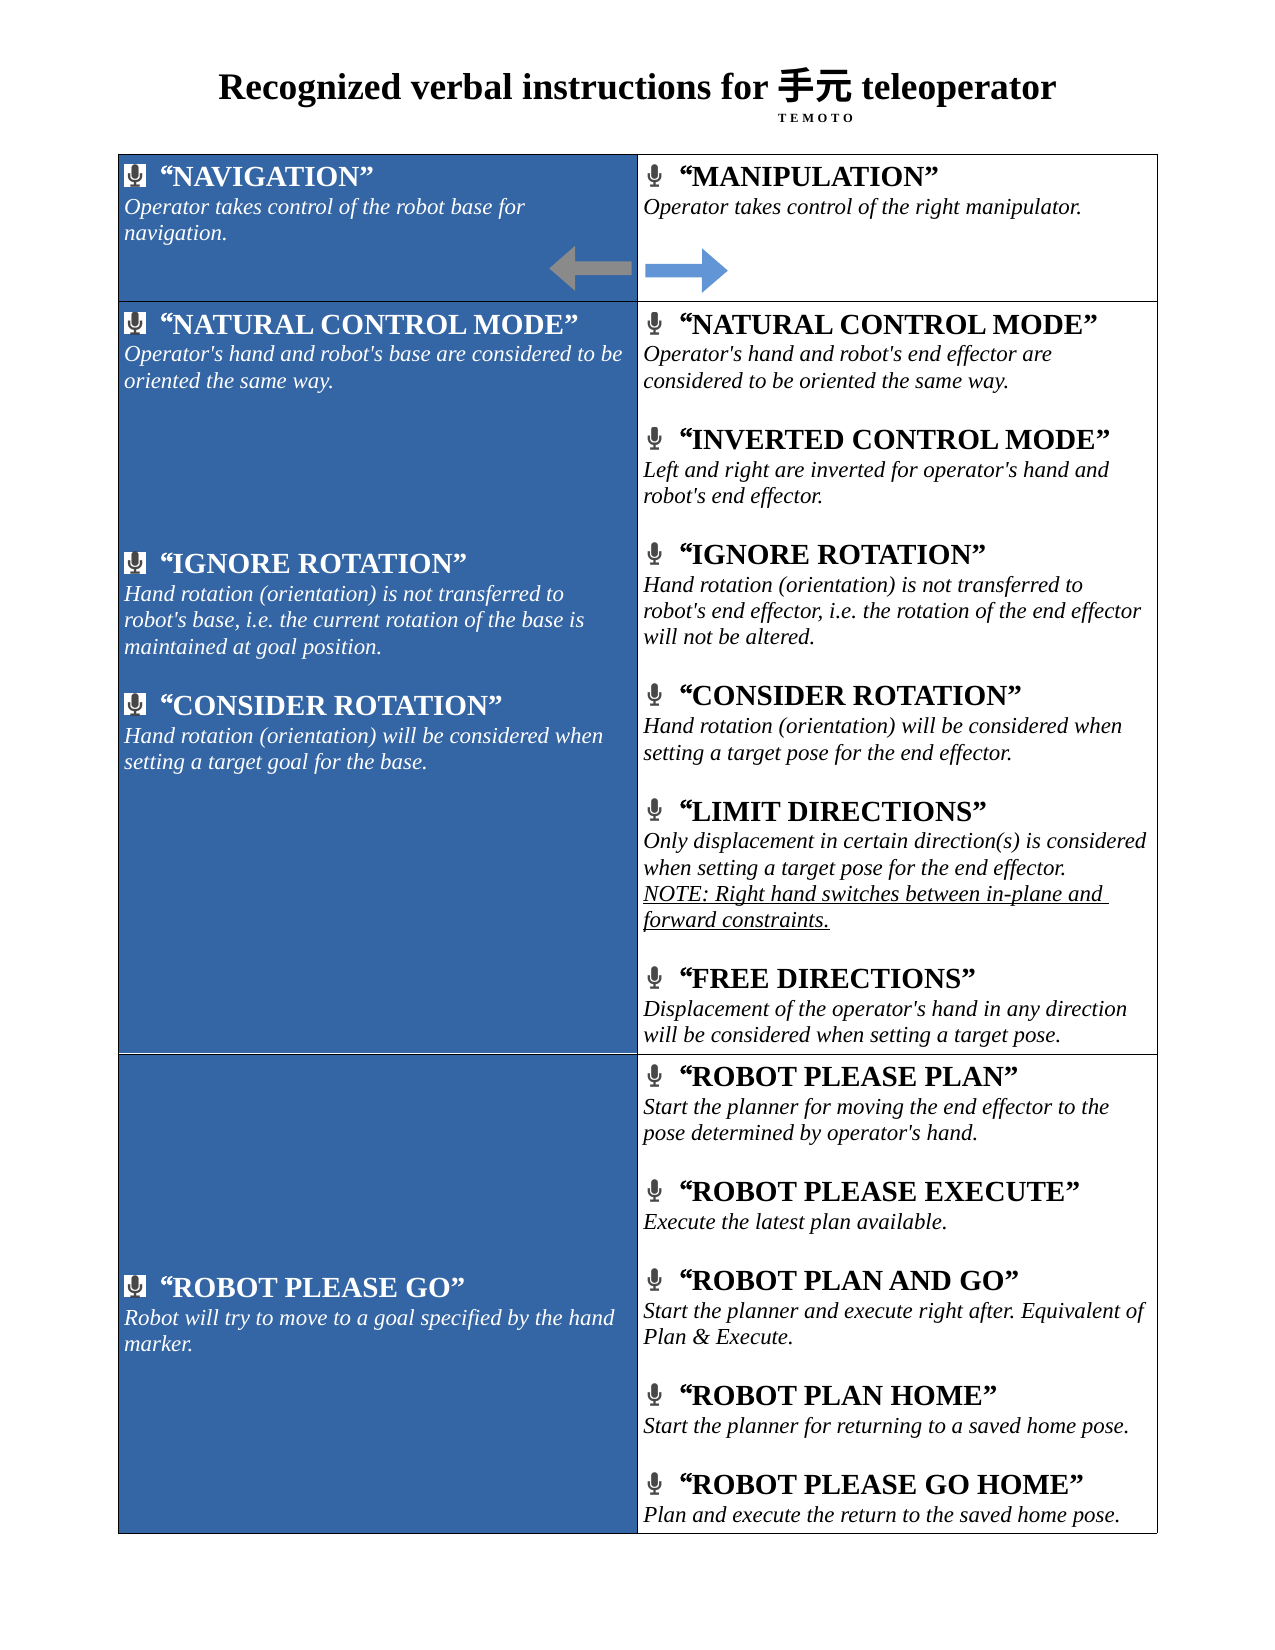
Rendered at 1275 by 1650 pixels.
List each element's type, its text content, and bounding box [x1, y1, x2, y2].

picture [643, 427, 666, 450]
picture [123, 164, 147, 187]
table_header “MANIPULATION” Operator takes control of the right manipulator. [638, 155, 1157, 301]
text Recognized verbal instructions for 手元TEMOTO teleoperator [118, 56, 1157, 125]
picture [643, 1179, 666, 1202]
table_cell “ROBOT PLEASE GO” Robot will try to move to a goal specified by the hand marker. [119, 1055, 637, 1533]
picture [643, 312, 666, 335]
picture [643, 1472, 666, 1495]
picture [643, 966, 666, 989]
table_cell “NATURAL CONTROL MODE” Operator's hand and robot's base are considered to be oriented the same way. “IGNORE ROTATION” Hand rotation (orientation) is not transferred to robot's base, i.e. the current rotation of the base is maintained at goal position. “CONSIDER ROTATION” Hand rotation (orientation) will be considered when setting a target goal for the base. [119, 302, 637, 1053]
picture [123, 693, 147, 716]
picture [123, 551, 147, 574]
picture [643, 1064, 666, 1087]
picture [123, 1275, 147, 1298]
table_cell “ROBOT PLEASE PLAN” Start the planner for moving the end effector to the pose determined by operator's hand. “ROBOT PLEASE EXECUTE” Execute the latest plan available. “ROBOT PLAN AND GO” Start the planner and execute right after. Equivalent of Plan & Execute. “ROBOT PLAN HOME” Start the planner for returning to a saved home pose. “ROBOT PLEASE GO HOME” Plan and execute the return to the saved home pose. [638, 1055, 1157, 1533]
picture [643, 798, 666, 821]
picture [123, 312, 147, 335]
picture [643, 683, 666, 706]
picture [643, 1383, 666, 1406]
picture [643, 542, 666, 565]
picture [643, 164, 666, 187]
picture [643, 1268, 666, 1291]
table_cell “NATURAL CONTROL MODE” Operator's hand and robot's end effector are considered to be oriented the same way. “INVERTED CONTROL MODE” Left and right are inverted for operator's hand and robot's end effector. “IGNORE ROTATION” Hand rotation (orientation) is not transferred to robot's end effector, i.e. the rotation of the end effector will not be altered. “CONSIDER ROTATION” Hand rotation (orientation) will be considered when setting a target pose for the end effector. “LIMIT DIRECTIONS” Only displacement in certain direction(s) is considered when setting a target pose for the end effector. NOTE: Right hand switches between in-plane and forward constraints. “FREE DIRECTIONS” Displacement of the operator's hand in any direction will be considered when setting a target pose. [638, 302, 1157, 1053]
table_header “NAVIGATION” Operator takes control of the robot base for navigation. [119, 155, 637, 301]
